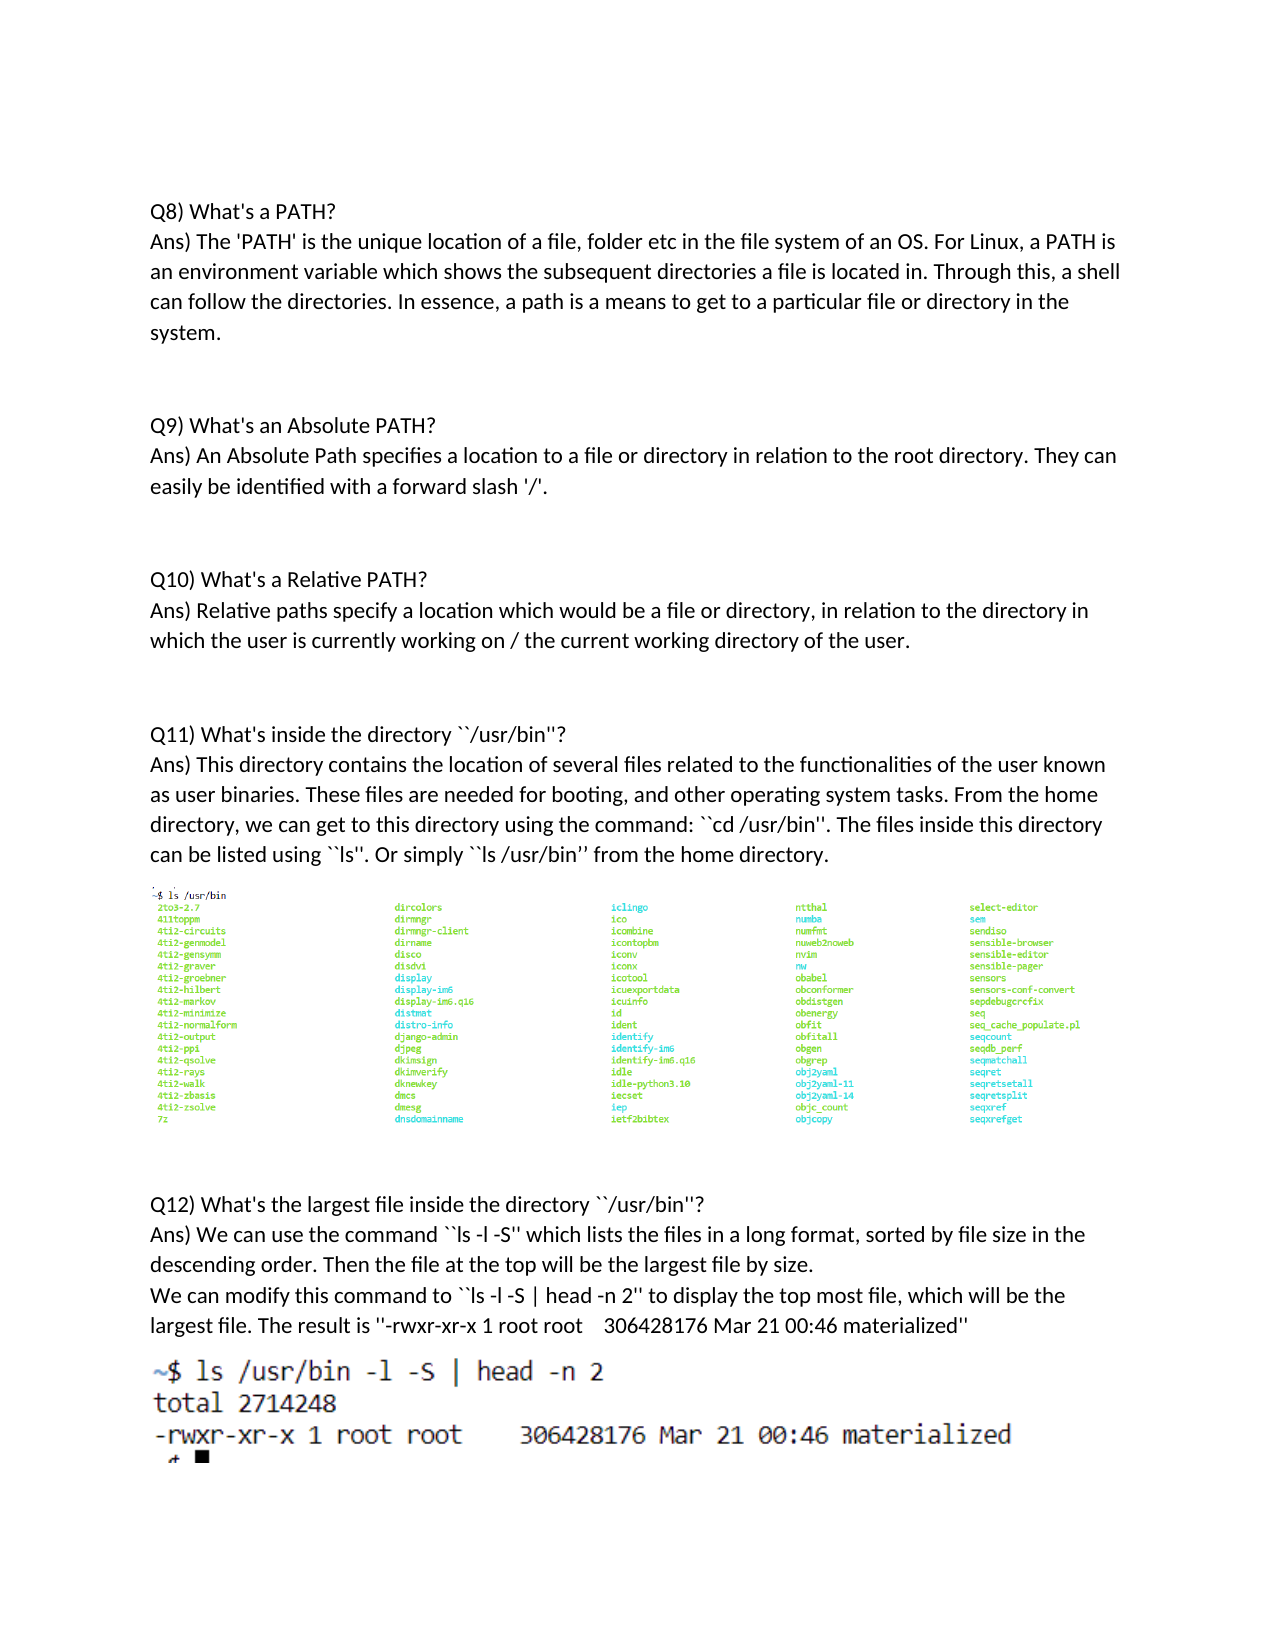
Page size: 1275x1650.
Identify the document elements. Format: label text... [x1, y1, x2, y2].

text Q12) What's the largest file inside the directory ``/usr/bin''? Ans) We can use the command ``ls -l -S'' which lists the files in a long format, sorted by file size in the descending order. Then the file at the top will be the largest file by size. We can modify this command to ``ls -l -S | head -n 2'' to display the top most file, which will be the largest file. The result is ''-rwxr-xr-x 1 root root 306428176 Mar 21 00:46 materialized'' [150, 1190, 1125, 1339]
text Q9) What's an Absolute PATH? Ans) An Absolute Path specifies a location to a file or directory in relation to the root directory. They can easily be identified with a forward slash '/'. [150, 411, 1125, 500]
text Q8) What's a PATH? Ans) The 'PATH' is the unique location of a file, folder etc in the file system of an OS. For Linux, a PATH is an environment variable which shows the subsequent directories a file is located in. Through this, a shell can follow the directories. In essence, a path is a means to get to a particular file or directory in the system. [150, 197, 1125, 346]
text Q10) What's a Relative PATH? Ans) Relative paths specify a location which would be a file or directory, in relation to the directory in which the user is currently working on / the current working directory of the user. [150, 566, 1125, 654]
picture [150, 1357, 1066, 1463]
text Q11) What's inside the directory ``/usr/bin''? Ans) This directory contains the location of several files related to the functionalities of the user known as user binaries. These files are needed for booting, and other operating system tasks. From the home directory, we can get to this directory using the command: ``cd /usr/bin''. The files inside this directory can be listed using ``ls''. Or simply ``ls /usr/bin’’ from the home directory. [150, 720, 1125, 869]
picture [150, 887, 1125, 1125]
